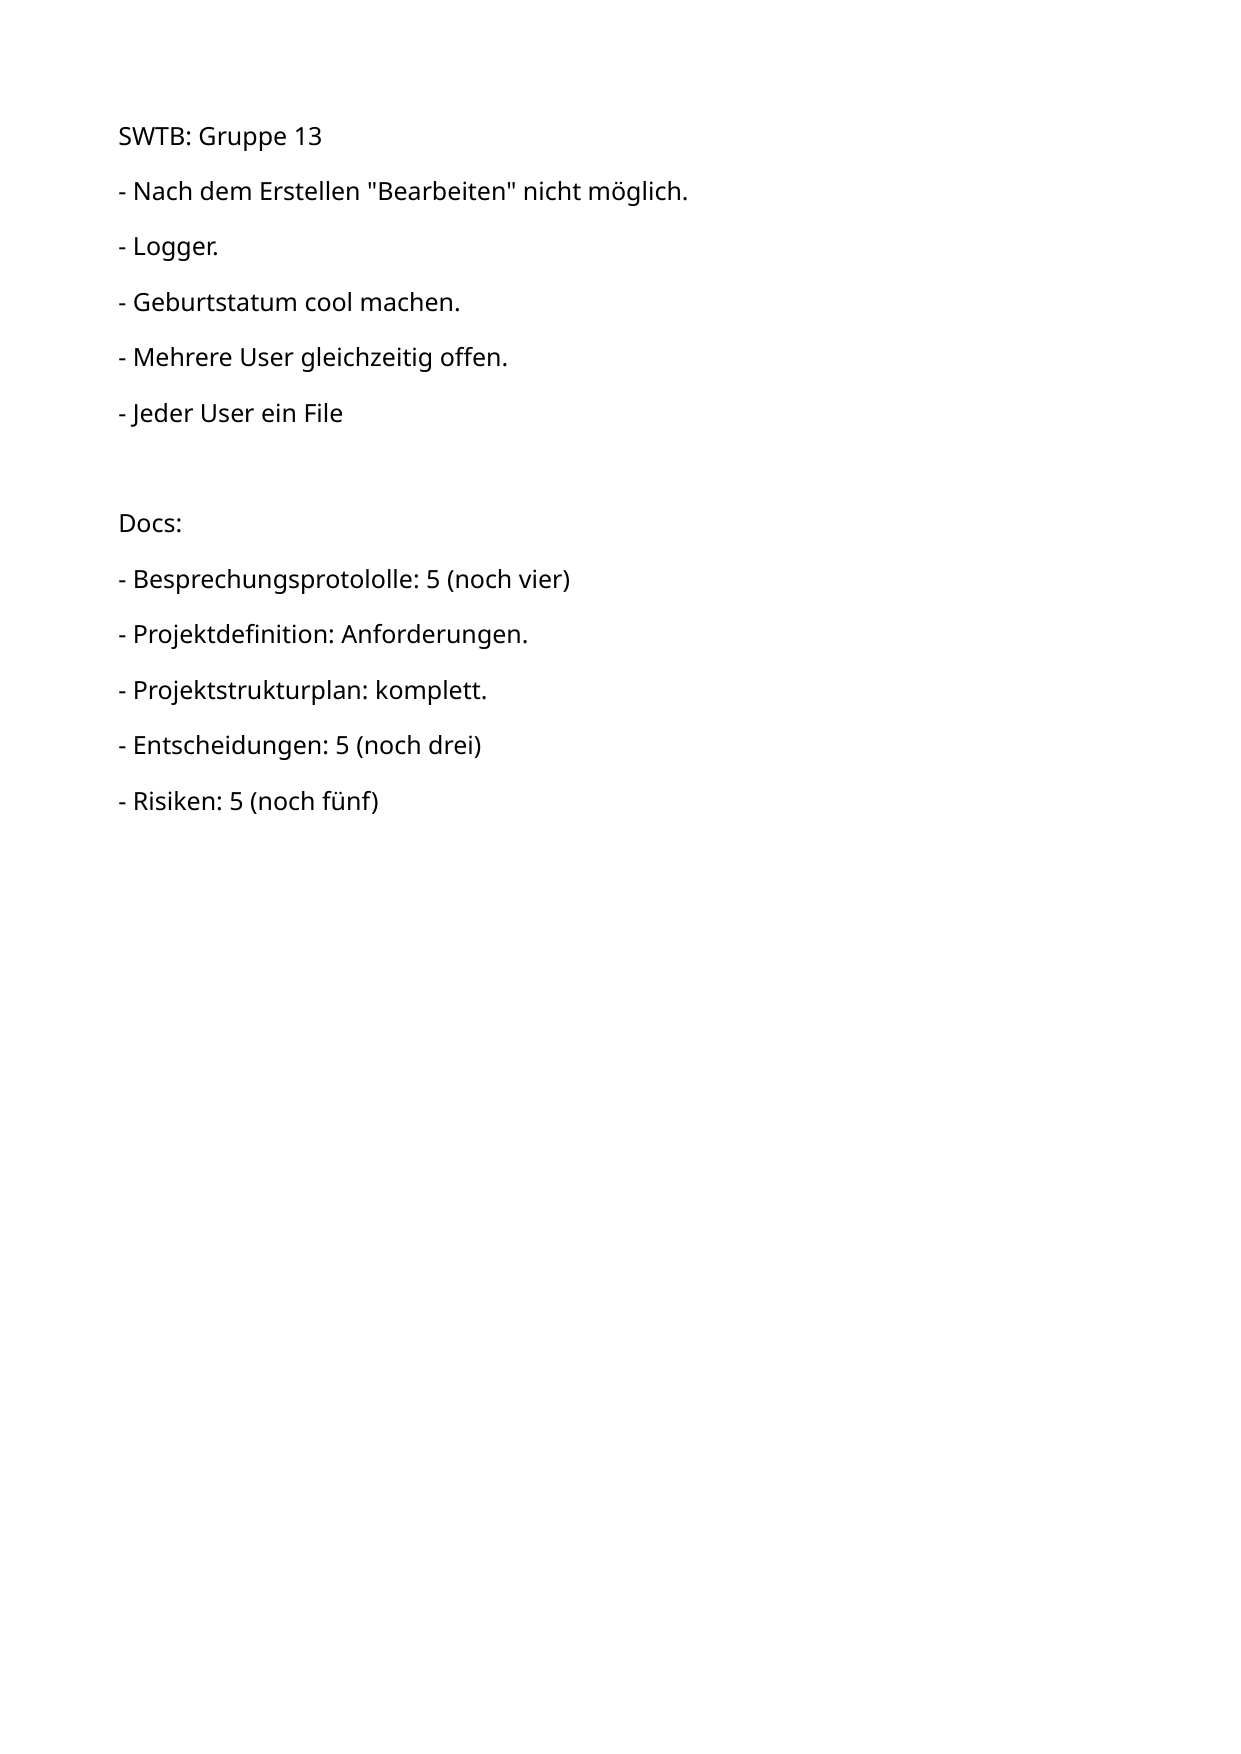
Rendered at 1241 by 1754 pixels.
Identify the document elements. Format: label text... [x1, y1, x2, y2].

text Docs: [118, 506, 1122, 540]
text - Entscheidungen: 5 (noch drei) [118, 728, 1122, 762]
text - Geburtstatum cool machen. [118, 284, 1122, 318]
text - Logger. [118, 229, 1122, 263]
text - Projektdefinition: Anforderungen. [118, 617, 1122, 651]
text - Besprechungsprotololle: 5 (noch vier) [118, 561, 1122, 596]
text - Risiken: 5 (noch fünf) [118, 783, 1122, 817]
text - Mehrere User gleichzeitig offen. [118, 340, 1122, 374]
text - Jeder User ein File [118, 395, 1122, 429]
text - Nach dem Erstellen "Bearbeiten" nicht möglich. [118, 173, 1122, 208]
text SWTB: Gruppe 13 [118, 118, 1122, 152]
text - Projektstrukturplan: komplett. [118, 672, 1122, 706]
